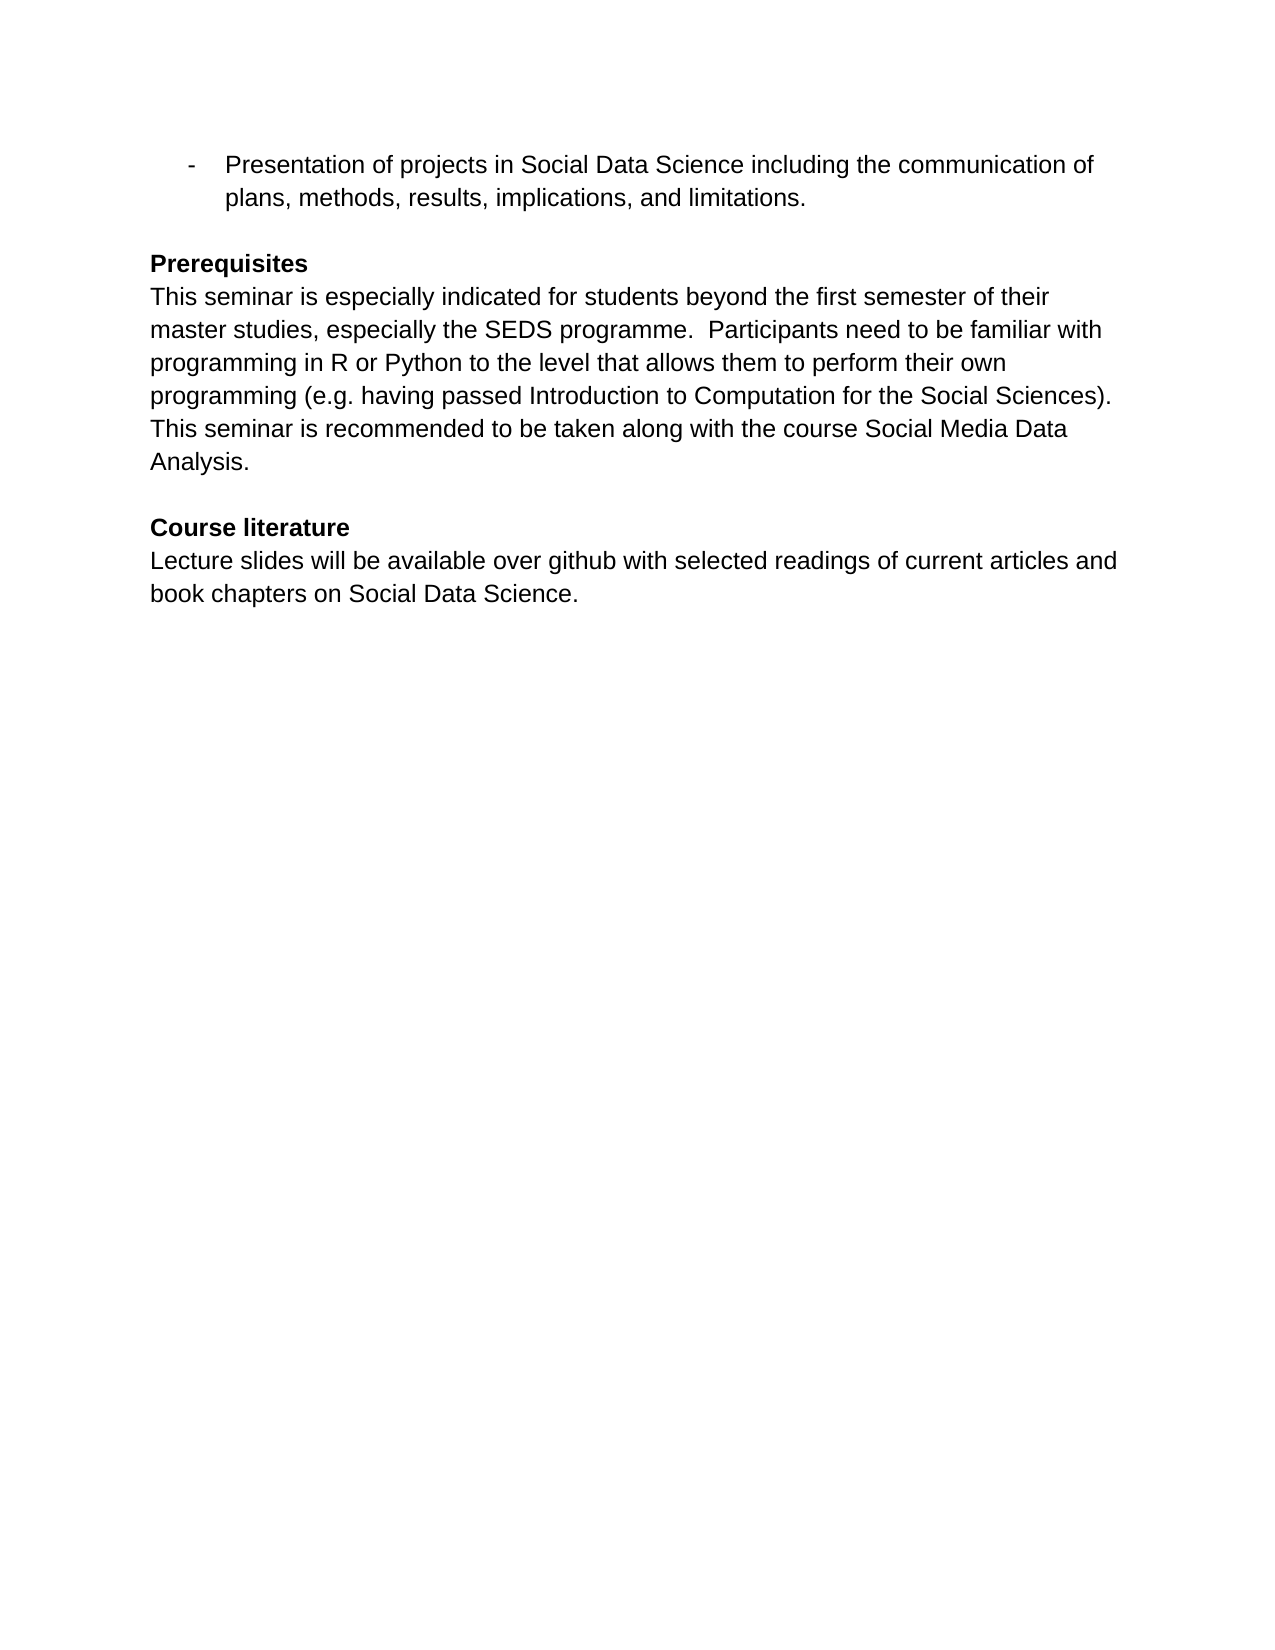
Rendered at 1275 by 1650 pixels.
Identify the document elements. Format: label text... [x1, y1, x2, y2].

text Course literature [150, 513, 1125, 542]
text Lecture slides will be available over github with selected readings of current articles and book chapters on Social Data Science. [150, 546, 1125, 608]
list Presentation of projects in Social Data Science including the communication of plans, methods, results, implications, and limitations. [187, 150, 1125, 212]
text This seminar is especially indicated for students beyond the first semester of their master studies, especially the SEDS programme. Participants need to be familiar with programming in R or Python to the level that allows them to perform their own programming (e.g. having passed Introduction to Computation for the Social Sciences). This seminar is recommended to be taken along with the course Social Media Data Analysis. [150, 282, 1125, 476]
text Prerequisites [150, 249, 1125, 278]
